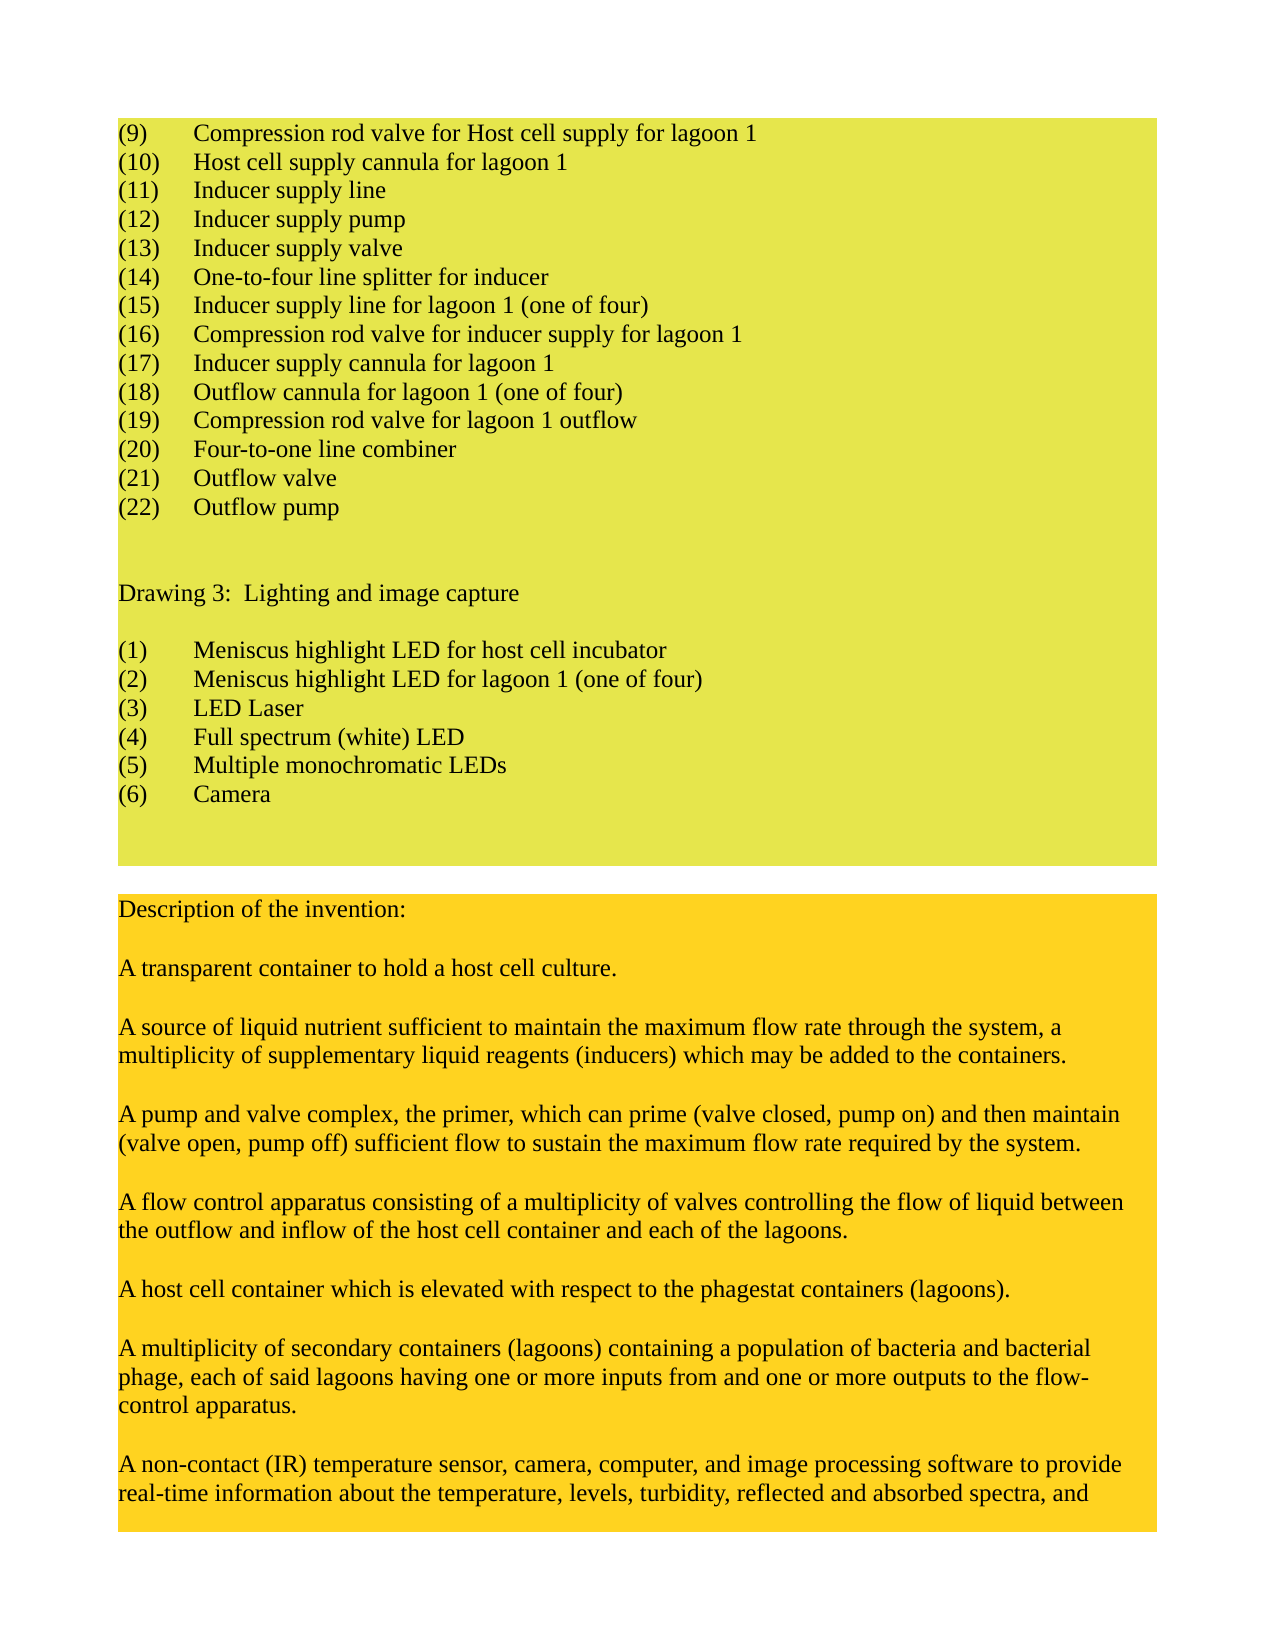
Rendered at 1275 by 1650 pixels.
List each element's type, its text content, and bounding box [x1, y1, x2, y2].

list LED Laser [118, 693, 1157, 722]
list Inducer supply line [118, 176, 1157, 204]
list Multiple monochromatic LEDs [118, 751, 1157, 779]
list Meniscus highlight LED for lagoon 1 (one of four) [118, 664, 1157, 693]
list Inducer supply valve [118, 233, 1157, 262]
text A multiplicity of secondary containers (lagoons) containing a population of bacteria and bacterial phage, each of said lagoons having one or more inputs from and one or more outputs to the flow-control apparatus. [118, 1333, 1157, 1419]
list Four-to-one line combiner [118, 434, 1157, 463]
list Inducer supply pump [118, 204, 1157, 233]
text A flow control apparatus consisting of a multiplicity of valves controlling the flow of liquid between the outflow and inflow of the host cell container and each of the lagoons. [118, 1187, 1157, 1244]
text A host cell container which is elevated with respect to the phagestat containers (lagoons). [118, 1274, 1157, 1303]
text A source of liquid nutrient sufficient to maintain the maximum flow rate through the system, a multiplicity of supplementary liquid reagents (inducers) which may be added to the containers. [118, 1012, 1157, 1069]
list Outflow pump [118, 492, 1157, 521]
text A transparent container to hold a host cell culture. [118, 953, 1157, 982]
list Compression rod valve for Host cell supply for lagoon 1 [118, 118, 1157, 147]
list Compression rod valve for lagoon 1 outflow [118, 406, 1157, 434]
list Outflow cannula for lagoon 1 (one of four) [118, 377, 1157, 406]
list Meniscus highlight LED for host cell incubator [118, 636, 1157, 664]
text Description of the invention: [118, 894, 1157, 923]
list Compression rod valve for inducer supply for lagoon 1 [118, 319, 1157, 348]
text A pump and valve complex, the primer, which can prime (valve closed, pump on) and then maintain (valve open, pump off) sufficient flow to sustain the maximum flow rate required by the system. [118, 1099, 1157, 1157]
list One-to-four line splitter for inducer [118, 262, 1157, 291]
list Inducer supply cannula for lagoon 1 [118, 348, 1157, 377]
list Inducer supply line for lagoon 1 (one of four) [118, 291, 1157, 319]
list Full spectrum (white) LED [118, 722, 1157, 751]
text A non-contact (IR) temperature sensor, camera, computer, and image processing software to provide real-time information about the temperature, levels, turbidity, reflected and absorbed spectra, and [118, 1449, 1157, 1507]
list Camera [118, 779, 1157, 808]
list Host cell supply cannula for lagoon 1 [118, 147, 1157, 176]
text Drawing 3: Lighting and image capture [118, 578, 1157, 607]
list Outflow valve [118, 463, 1157, 492]
